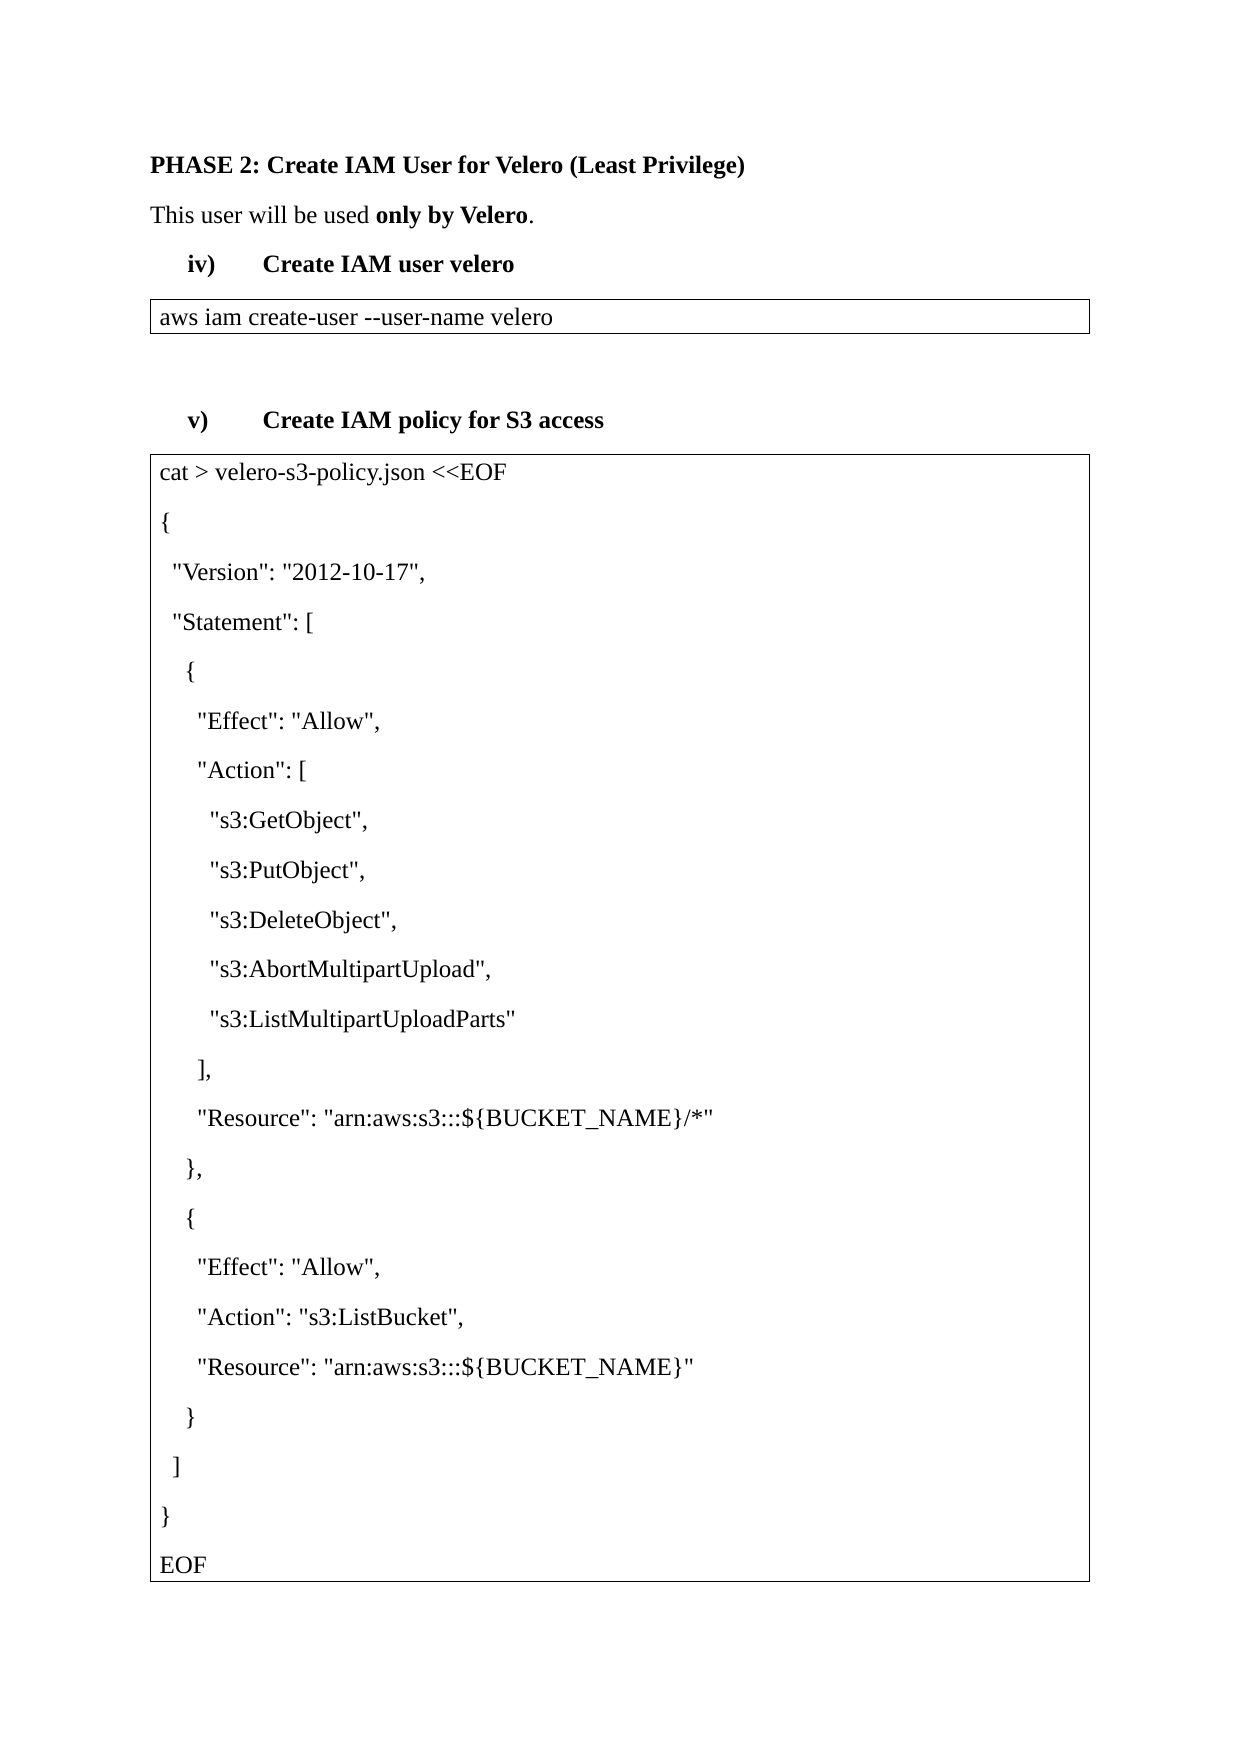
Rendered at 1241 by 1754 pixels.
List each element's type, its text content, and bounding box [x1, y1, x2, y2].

text } [151, 1498, 1089, 1530]
list Create IAM policy for S3 access [187, 405, 1090, 433]
text "s3:GetObject", [151, 802, 1089, 834]
text { [151, 653, 1089, 685]
text cat > velero-s3-policy.json <<EOF [151, 455, 1089, 486]
list Create IAM user velero [187, 249, 1090, 278]
text "Action": [ [151, 752, 1089, 784]
text "s3:AbortMultipartUpload", [151, 951, 1089, 983]
text } [151, 1398, 1089, 1430]
text EOF [151, 1547, 1089, 1581]
text "Effect": "Allow", [151, 1249, 1089, 1281]
text "Resource": "arn:aws:s3:::${BUCKET_NAME}" [151, 1349, 1089, 1381]
text ], [151, 1051, 1089, 1082]
text aws iam create-user --user-name velero [151, 300, 1089, 333]
text { [151, 504, 1089, 536]
text { [151, 1200, 1089, 1232]
text "s3:PutObject", [151, 852, 1089, 884]
text "Statement": [ [151, 603, 1089, 635]
text "Version": "2012-10-17", [151, 554, 1089, 586]
text "Action": "s3:ListBucket", [151, 1299, 1089, 1331]
text }, [151, 1150, 1089, 1182]
text This user will be used only by Velero. [150, 200, 1090, 228]
text PHASE 2: Create IAM User for Velero (Least Privilege) [150, 150, 1090, 179]
text "Resource": "arn:aws:s3:::${BUCKET_NAME}/*" [151, 1100, 1089, 1132]
text "s3:ListMultipartUploadParts" [151, 1001, 1089, 1033]
text ] [151, 1448, 1089, 1480]
text "s3:DeleteObject", [151, 902, 1089, 933]
text "Effect": "Allow", [151, 703, 1089, 735]
